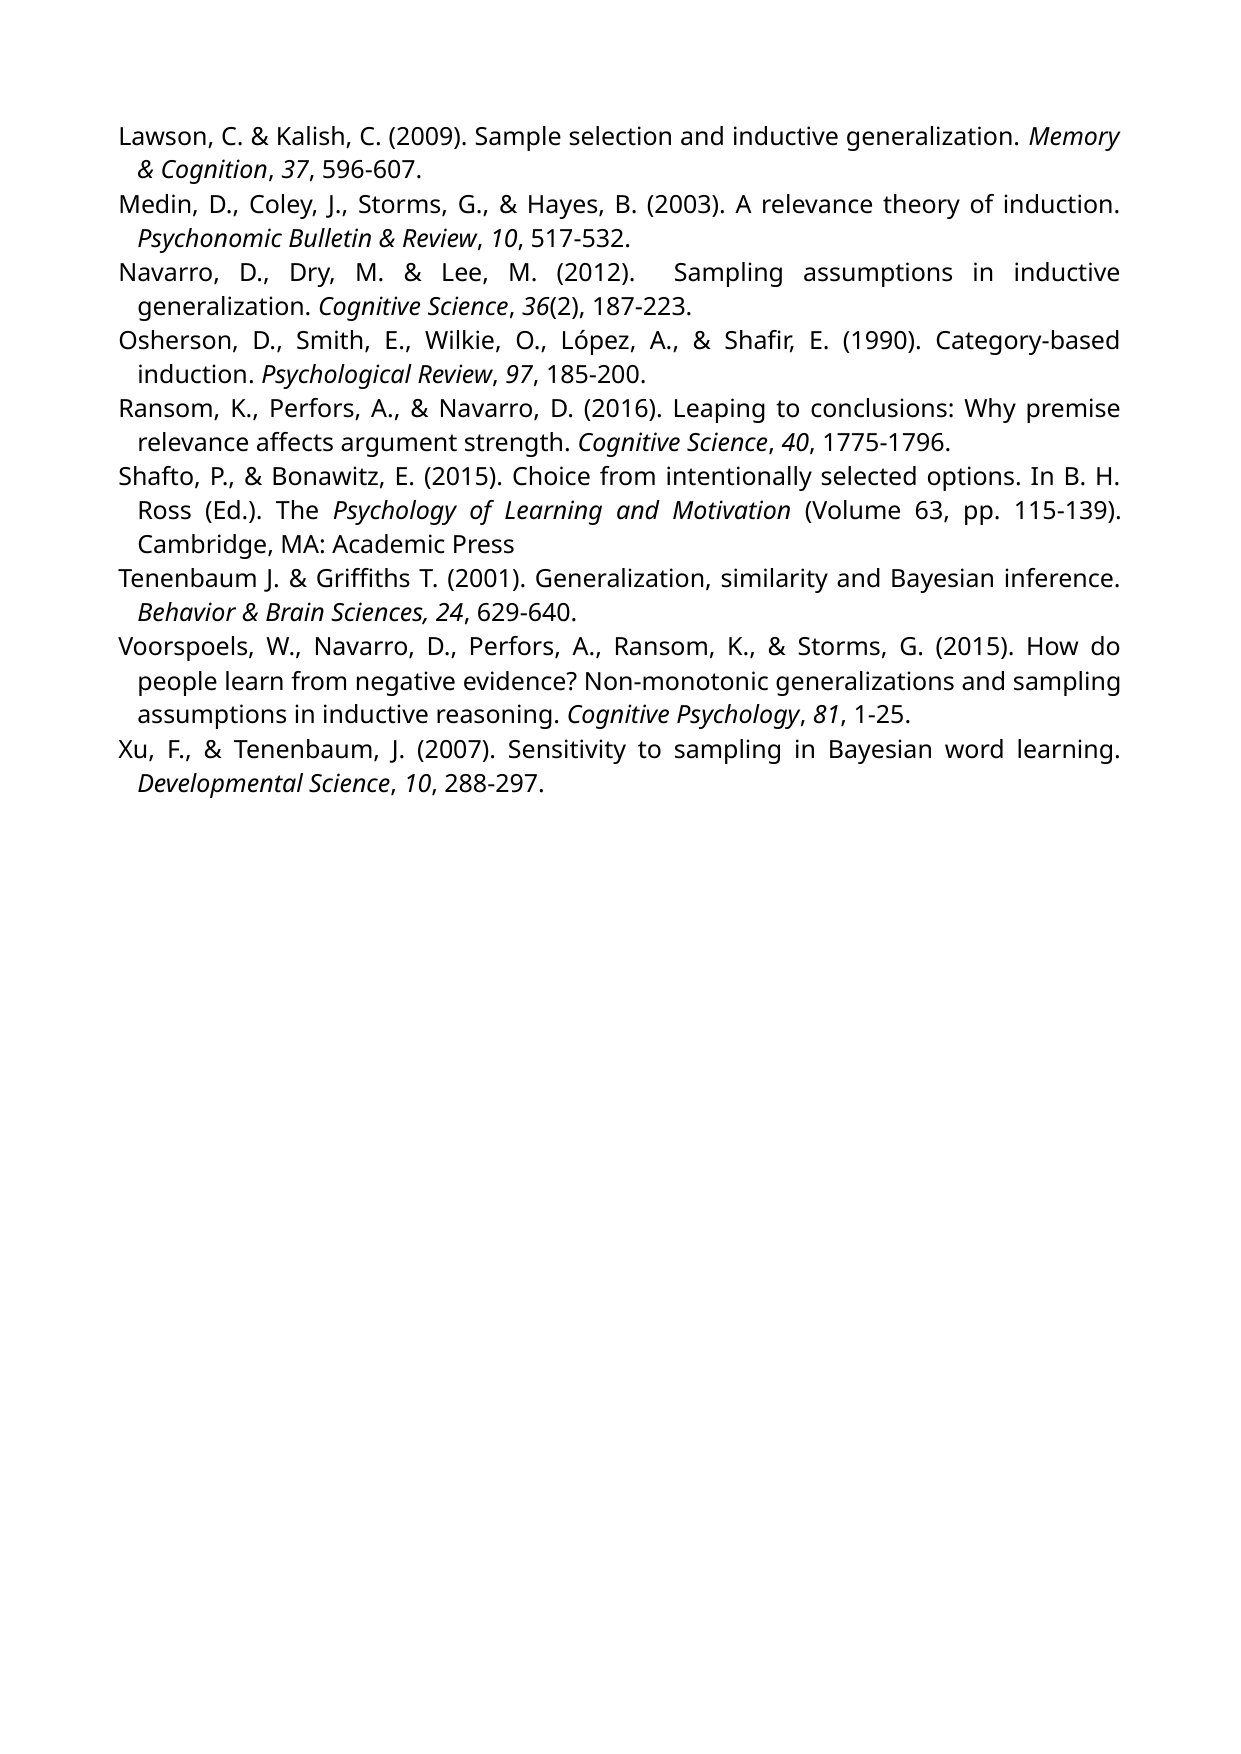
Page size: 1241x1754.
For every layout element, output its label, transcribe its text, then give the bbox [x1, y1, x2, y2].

text Osherson, D., Smith, E., Wilkie, O., López, A., & Shafir, E. (1990). Category-based induction. Psychological Review, 97, 185-200. [118, 322, 1122, 391]
text Medin, D., Coley, J., Storms, G., & Hayes, B. (2003). A relevance theory of induction. Psychonomic Bulletin & Review, 10, 517-532. [118, 186, 1122, 254]
text Tenenbaum J. & Griffiths T. (2001). Generalization, similarity and Bayesian inference. Behavior & Brain Sciences, 24, 629-640. [118, 561, 1122, 629]
text Lawson, C. & Kalish, C. (2009). Sample selection and inductive generalization. Memory & Cognition, 37, 596-607. [118, 118, 1122, 186]
text Voorspoels, W., Navarro, D., Perfors, A., Ransom, K., & Storms, G. (2015). How do people learn from negative evidence? Non-monotonic generalizations and sampling assumptions in inductive reasoning. Cognitive Psychology, 81, 1-25. [118, 629, 1122, 731]
text Navarro, D., Dry, M. & Lee, M. (2012). Sampling assumptions in inductive generalization. Cognitive Science, 36(2), 187-223. [118, 254, 1122, 322]
text Xu, F., & Tenenbaum, J. (2007). Sensitivity to sampling in Bayesian word learning. Developmental Science, 10, 288-297. [118, 731, 1122, 799]
text Shafto, P., & Bonawitz, E. (2015). Choice from intentionally selected options. In B. H. Ross (Ed.). The Psychology of Learning and Motivation (Volume 63, pp. 115-139). Cambridge, MA: Academic Press [118, 459, 1122, 561]
text Ransom, K., Perfors, A., & Navarro, D. (2016). Leaping to conclusions: Why premise relevance affects argument strength. Cognitive Science, 40, 1775-1796. [118, 391, 1122, 459]
